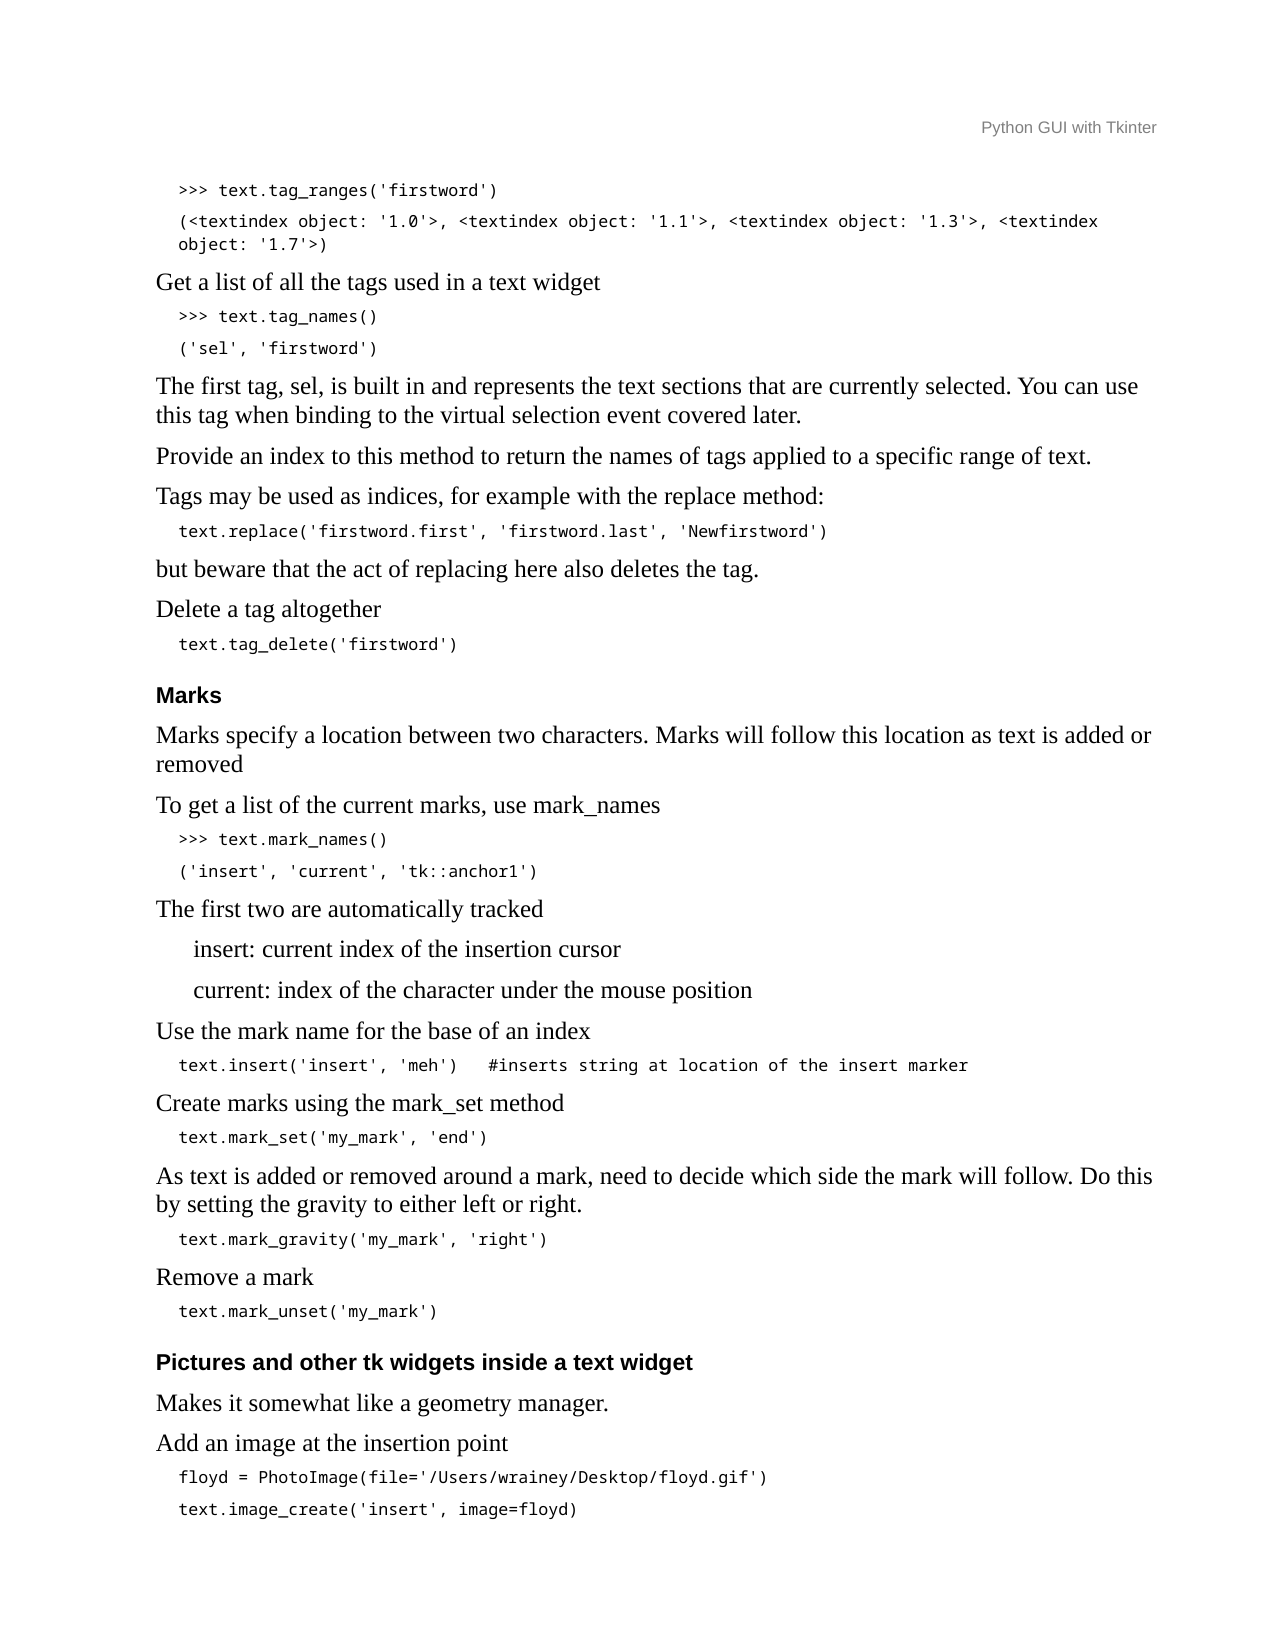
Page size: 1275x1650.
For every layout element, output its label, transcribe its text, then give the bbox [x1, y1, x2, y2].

text As text is added or removed around a mark, need to decide which side the mark will follow. Do this by setting the gravity to either left or right. [156, 1161, 1157, 1218]
text Marks specify a location between two characters. Marks will follow this location as text is added or removed [156, 720, 1157, 778]
text text.mark_set('my_mark', 'end') [178, 1126, 1157, 1149]
text text.mark_gravity('my_mark', 'right') [178, 1227, 1157, 1250]
text text.replace('firstword.first', 'firstword.last', 'Newfirstword') [178, 519, 1157, 542]
text ('insert', 'current', 'tk::anchor1') [178, 859, 1157, 882]
text ('sel', 'firstword') [178, 337, 1157, 359]
text (<textindex object: '1.0'>, <textindex object: '1.1'>, <textindex object: '1.3'>, <textindex object: '1.7'>) [178, 210, 1157, 255]
text Tags may be used as indices, for example with the replace method: [156, 481, 1157, 510]
subtitle Marks [156, 682, 1157, 708]
text Delete a tag altogether [156, 594, 1157, 623]
text The first tag, sel, is built in and represents the text sections that are currently selected. You can use this tag when binding to the virtual selection event covered later. [156, 371, 1157, 429]
text Remove a mark [156, 1262, 1157, 1291]
text Use the mark name for the base of an index [156, 1016, 1157, 1045]
text >>> text.mark_names() [178, 827, 1157, 850]
text current: index of the character under the mouse position [193, 975, 1157, 1004]
text Create marks using the mark_set method [156, 1088, 1157, 1117]
text Provide an index to this method to return the names of tags applied to a specific range of text. [156, 441, 1157, 469]
text Makes it somewhat like a geometry manager. [156, 1388, 1157, 1416]
text The first two are automatically tracked [156, 894, 1157, 923]
text >>> text.tag_names() [178, 305, 1157, 328]
text Add an image at the insertion point [156, 1428, 1157, 1457]
text >>> text.tag_ranges('firstword') [178, 178, 1157, 201]
text text.tag_delete('firstword') [178, 632, 1157, 655]
text text.mark_unset('my_mark') [178, 1300, 1157, 1322]
text text.insert('insert', 'meh') #inserts string at location of the insert marker [178, 1054, 1157, 1076]
text To get a list of the current marks, use mark_names [156, 790, 1157, 818]
text Get a list of all the tags used in a text widget [156, 267, 1157, 296]
text floyd = PhotoImage(file='/Users/wrainey/Desktop/floyd.gif') [178, 1466, 1157, 1489]
text but beware that the act of replacing here also deletes the tag. [156, 554, 1157, 583]
text text.image_create('insert', image=floyd) [178, 1498, 1157, 1521]
text insert: current index of the insertion cursor [193, 934, 1157, 963]
subtitle Pictures and other tk widgets inside a text widget [156, 1349, 1157, 1376]
